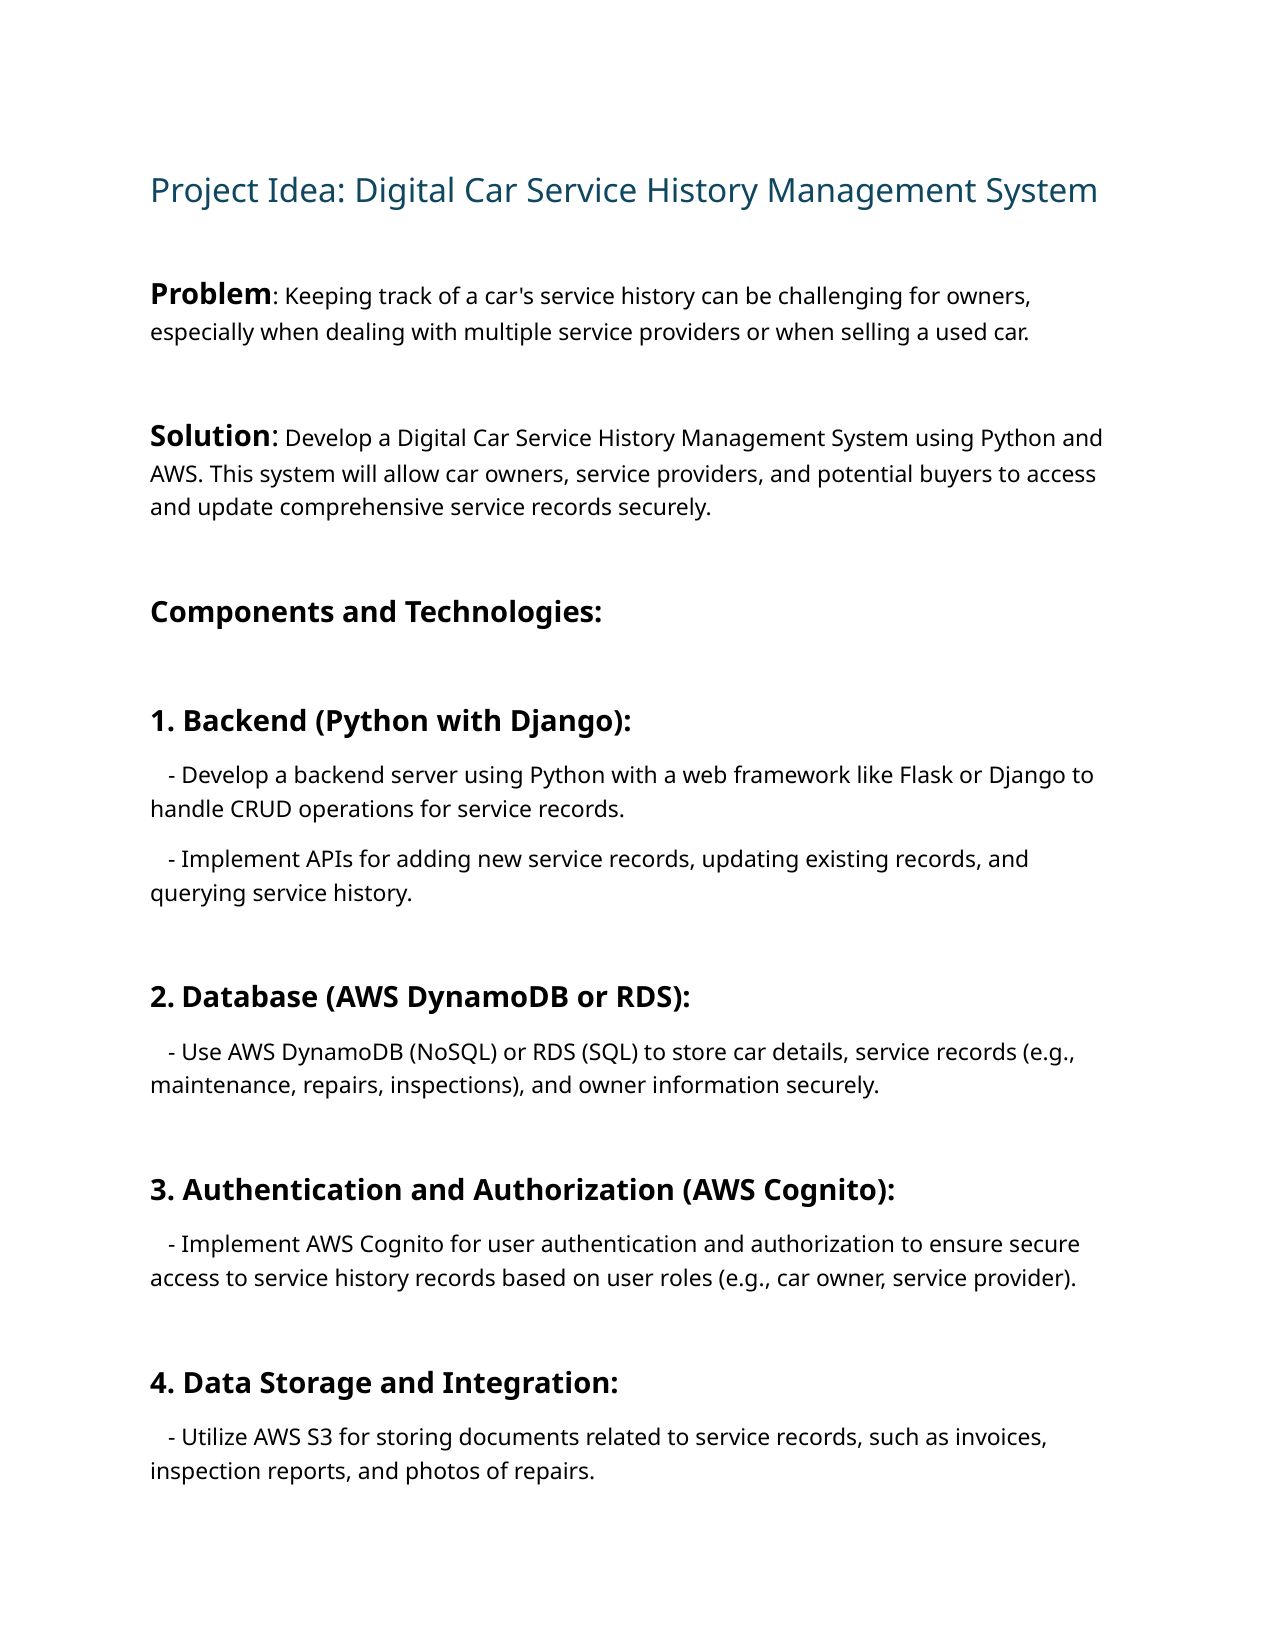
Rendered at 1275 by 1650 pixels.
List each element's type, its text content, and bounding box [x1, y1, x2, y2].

text 1. Backend (Python with Django): [150, 700, 1125, 740]
text - Implement APIs for adding new service records, updating existing records, and querying service history. [150, 843, 1125, 908]
text Solution: Develop a Digital Car Service History Management System using Python and AWS. This system will allow car owners, service providers, and potential buyers to access and update comprehensive service records securely. [150, 416, 1125, 522]
text - Implement AWS Cognito for user authentication and authorization to ensure secure access to service history records based on user roles (e.g., car owner, service provider). [150, 1228, 1125, 1293]
text Problem: Keeping track of a car's service history can be challenging for owners, especially when dealing with multiple service providers or when selling a used car. [150, 274, 1125, 347]
text 4. Data Storage and Integration: [150, 1362, 1125, 1402]
text - Use AWS DynamoDB (NoSQL) or RDS (SQL) to store car details, service records (e.g., maintenance, repairs, inspections), and owner information securely. [150, 1036, 1125, 1100]
text - Utilize AWS S3 for storing documents related to service records, such as invoices, inspection reports, and photos of repairs. [150, 1421, 1125, 1486]
text 2. Database (AWS DynamoDB or RDS): [150, 977, 1125, 1016]
text 3. Authentication and Authorization (AWS Cognito): [150, 1169, 1125, 1209]
text - Develop a backend server using Python with a web framework like Flask or Django to handle CRUD operations for service records. [150, 759, 1125, 824]
subtitle Project Idea: Digital Car Service History Management System [150, 167, 1125, 212]
text Components and Technologies: [150, 591, 1125, 631]
